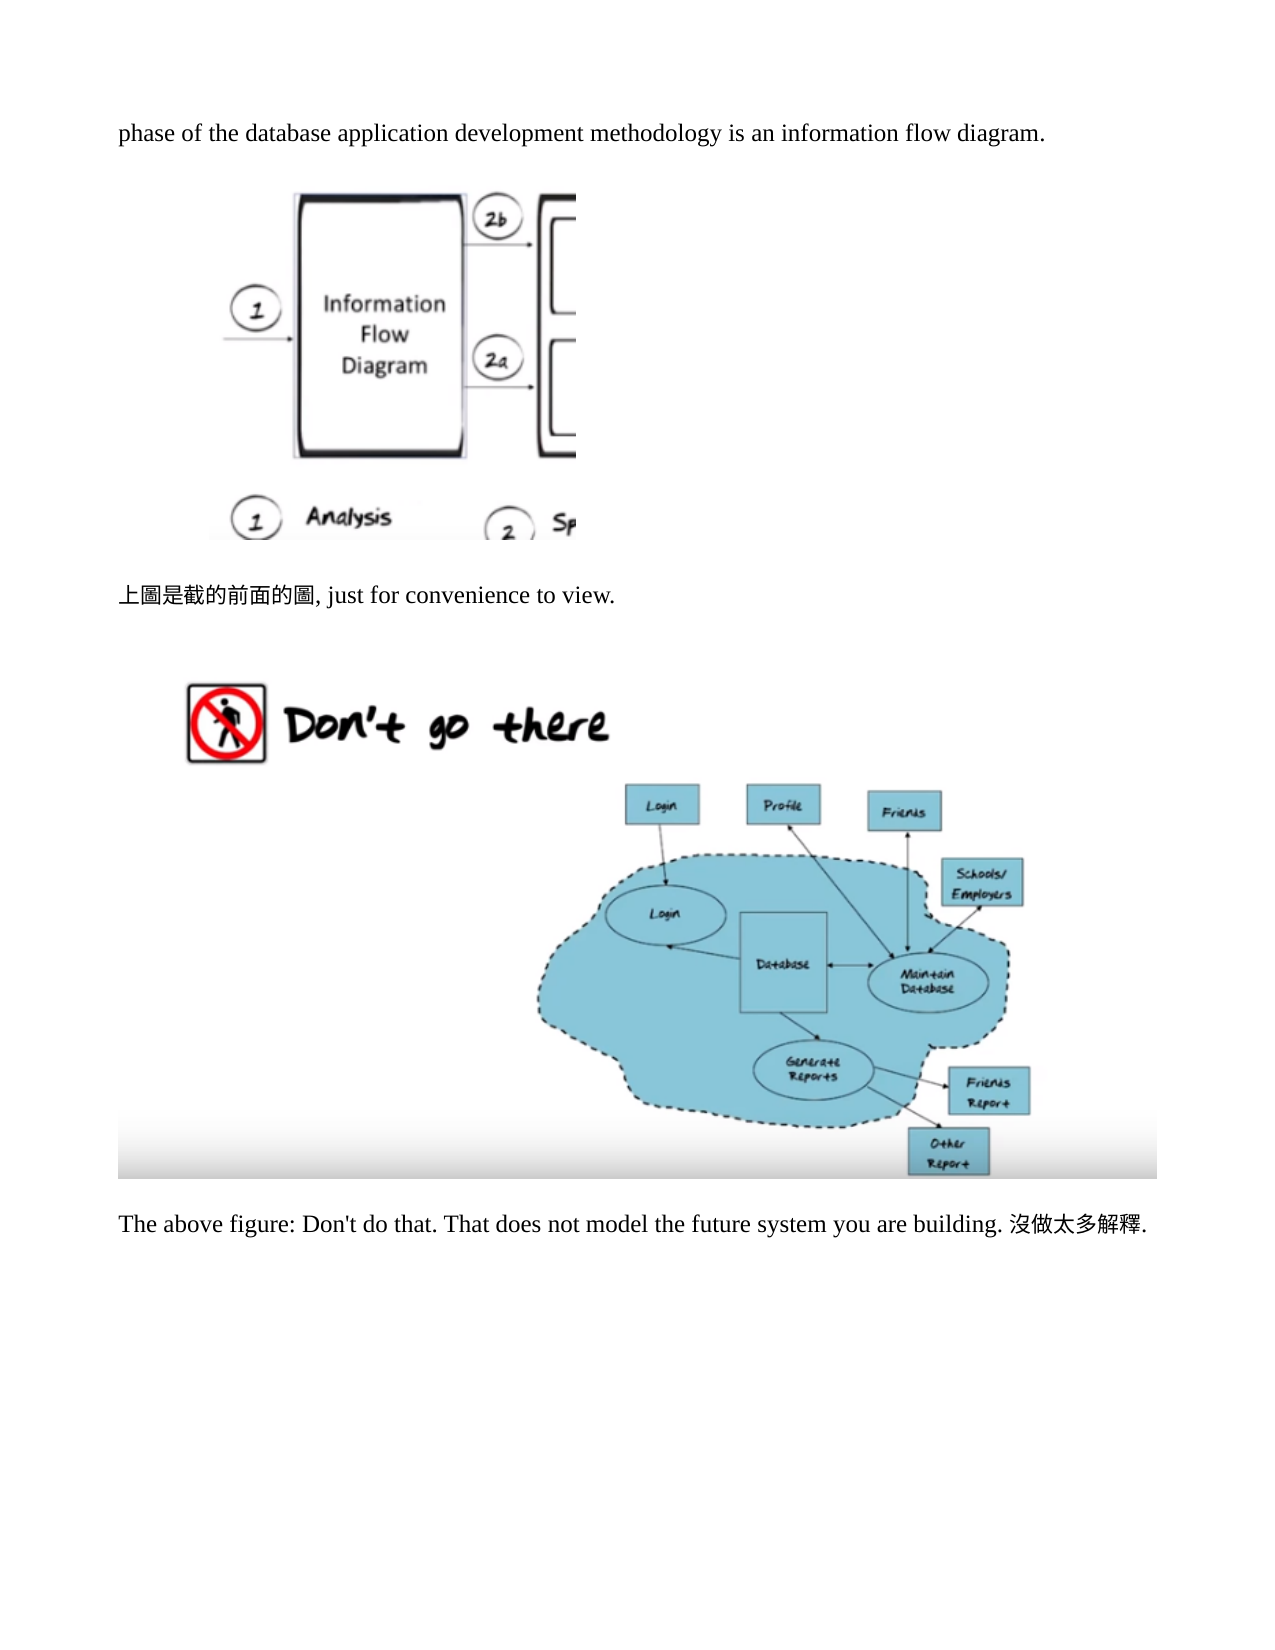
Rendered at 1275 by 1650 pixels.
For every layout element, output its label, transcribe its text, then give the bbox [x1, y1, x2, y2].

picture [118, 667, 1157, 1179]
picture [208, 185, 576, 540]
text 上圖是截的前面的圖, just for convenience to view. [118, 578, 1157, 610]
text phase of the database application development methodology is an information flow diagram. [118, 118, 1157, 147]
text The above figure: Don't do that. That does not model the future system you are building. 沒做太多解釋. [118, 1207, 1157, 1239]
